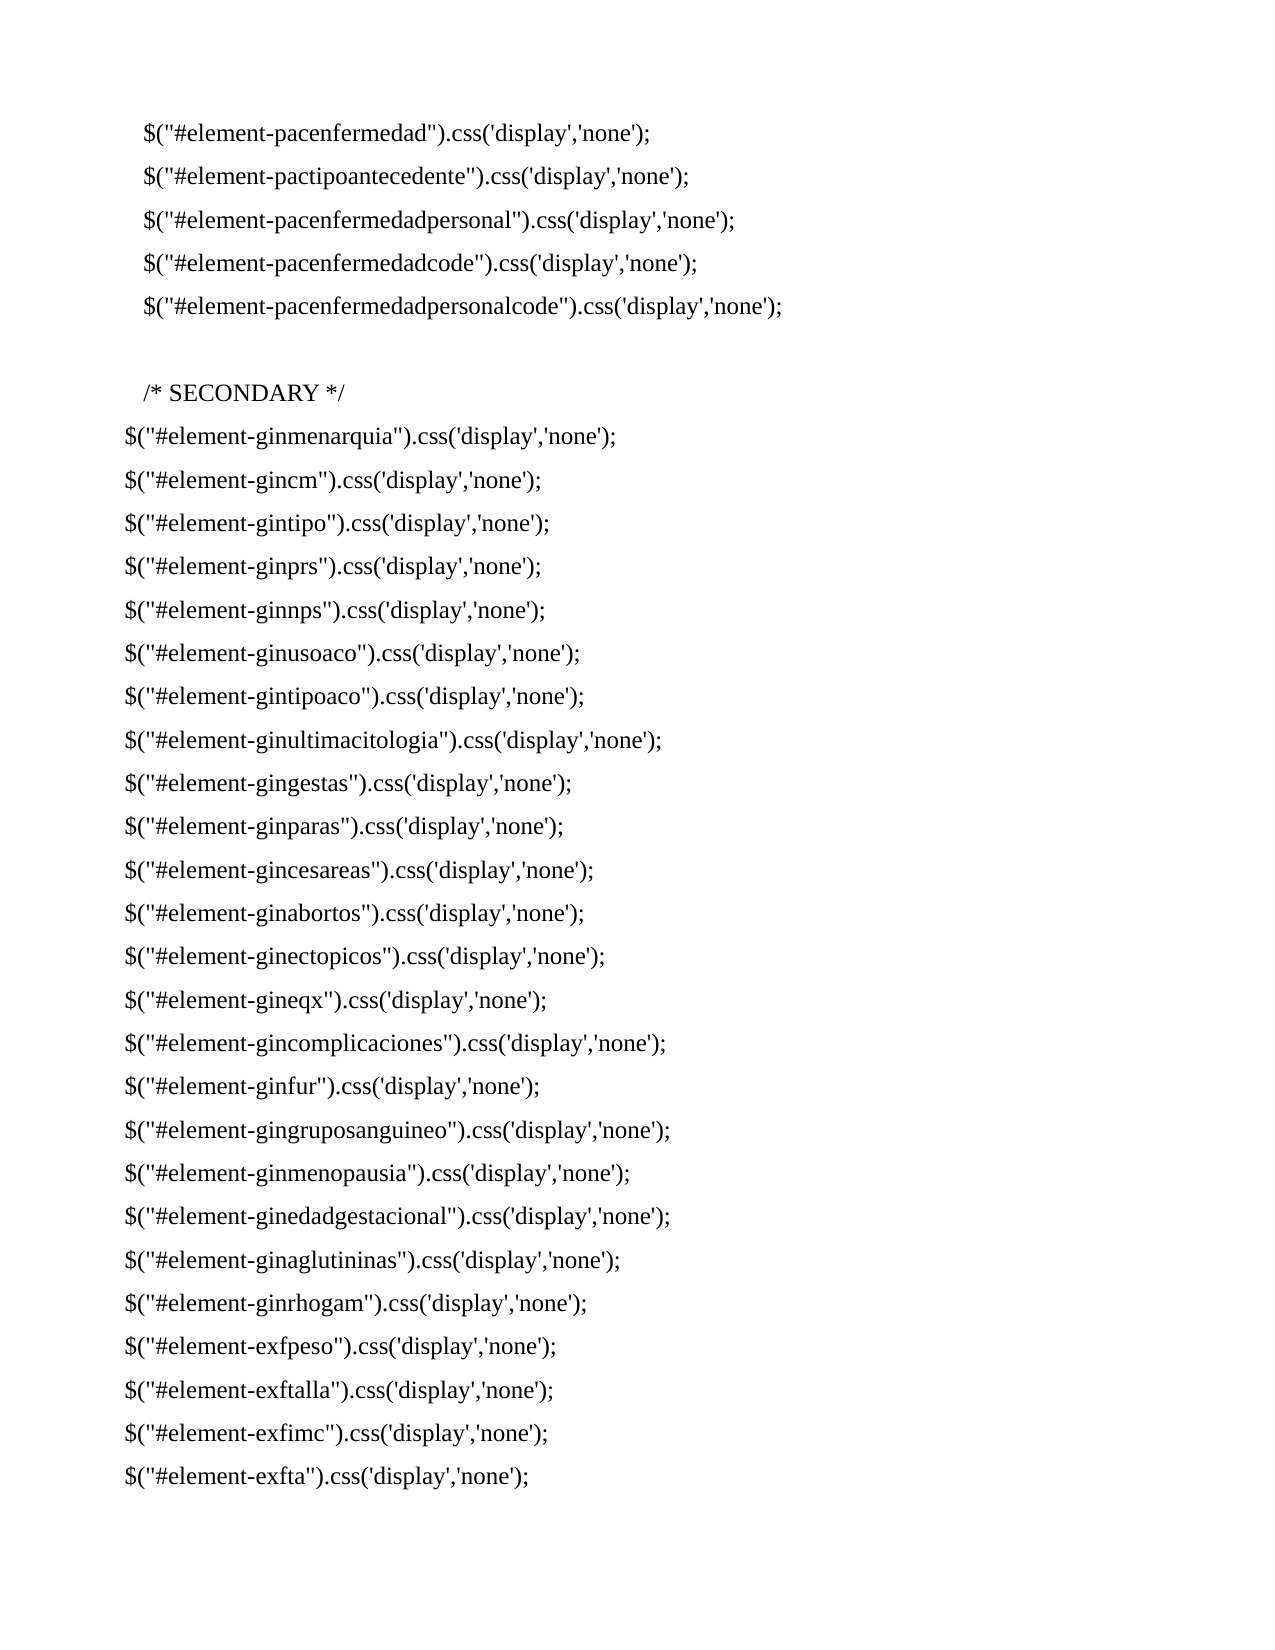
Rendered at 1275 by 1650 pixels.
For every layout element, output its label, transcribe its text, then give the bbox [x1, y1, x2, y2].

text $("#element-gingruposanguineo").css('display','none'); [118, 1115, 1157, 1143]
text $("#element-pacenfermedad").css('display','none'); [118, 118, 1157, 147]
text $("#element-gincomplicaciones").css('display','none'); [118, 1028, 1157, 1057]
text /* SECONDARY */ [118, 378, 1157, 407]
text $("#element-ginusoaco").css('display','none'); [118, 638, 1157, 667]
text $("#element-ginmenopausia").css('display','none'); [118, 1158, 1157, 1187]
text $("#element-gineqx").css('display','none'); [118, 985, 1157, 1013]
text $("#element-pacenfermedadcode").css('display','none'); [118, 248, 1157, 277]
text $("#element-ginprs").css('display','none'); [118, 551, 1157, 580]
text $("#element-ginabortos").css('display','none'); [118, 898, 1157, 927]
text $("#element-exfpeso").css('display','none'); [118, 1331, 1157, 1360]
text $("#element-pacenfermedadpersonal").css('display','none'); [118, 205, 1157, 233]
text $("#element-pactipoantecedente").css('display','none'); [118, 161, 1157, 190]
text $("#element-ginrhogam").css('display','none'); [118, 1288, 1157, 1317]
text $("#element-gintipo").css('display','none'); [118, 508, 1157, 537]
text $("#element-gingestas").css('display','none'); [118, 768, 1157, 797]
text $("#element-ginectopicos").css('display','none'); [118, 941, 1157, 970]
text $("#element-ginparas").css('display','none'); [118, 811, 1157, 840]
text $("#element-ginnps").css('display','none'); [118, 595, 1157, 623]
text $("#element-ginultimacitologia").css('display','none'); [118, 725, 1157, 753]
text $("#element-gincm").css('display','none'); [118, 465, 1157, 493]
text $("#element-ginedadgestacional").css('display','none'); [118, 1201, 1157, 1230]
text $("#element-ginfur").css('display','none'); [118, 1071, 1157, 1100]
text $("#element-gintipoaco").css('display','none'); [118, 681, 1157, 710]
text $("#element-exfimc").css('display','none'); [118, 1418, 1157, 1447]
text $("#element-ginaglutininas").css('display','none'); [118, 1245, 1157, 1273]
text $("#element-exftalla").css('display','none'); [118, 1375, 1157, 1403]
text $("#element-exfta").css('display','none'); [118, 1461, 1157, 1490]
text $("#element-gincesareas").css('display','none'); [118, 855, 1157, 883]
text $("#element-pacenfermedadpersonalcode").css('display','none'); [118, 291, 1157, 320]
text $("#element-ginmenarquia").css('display','none'); [118, 421, 1157, 450]
